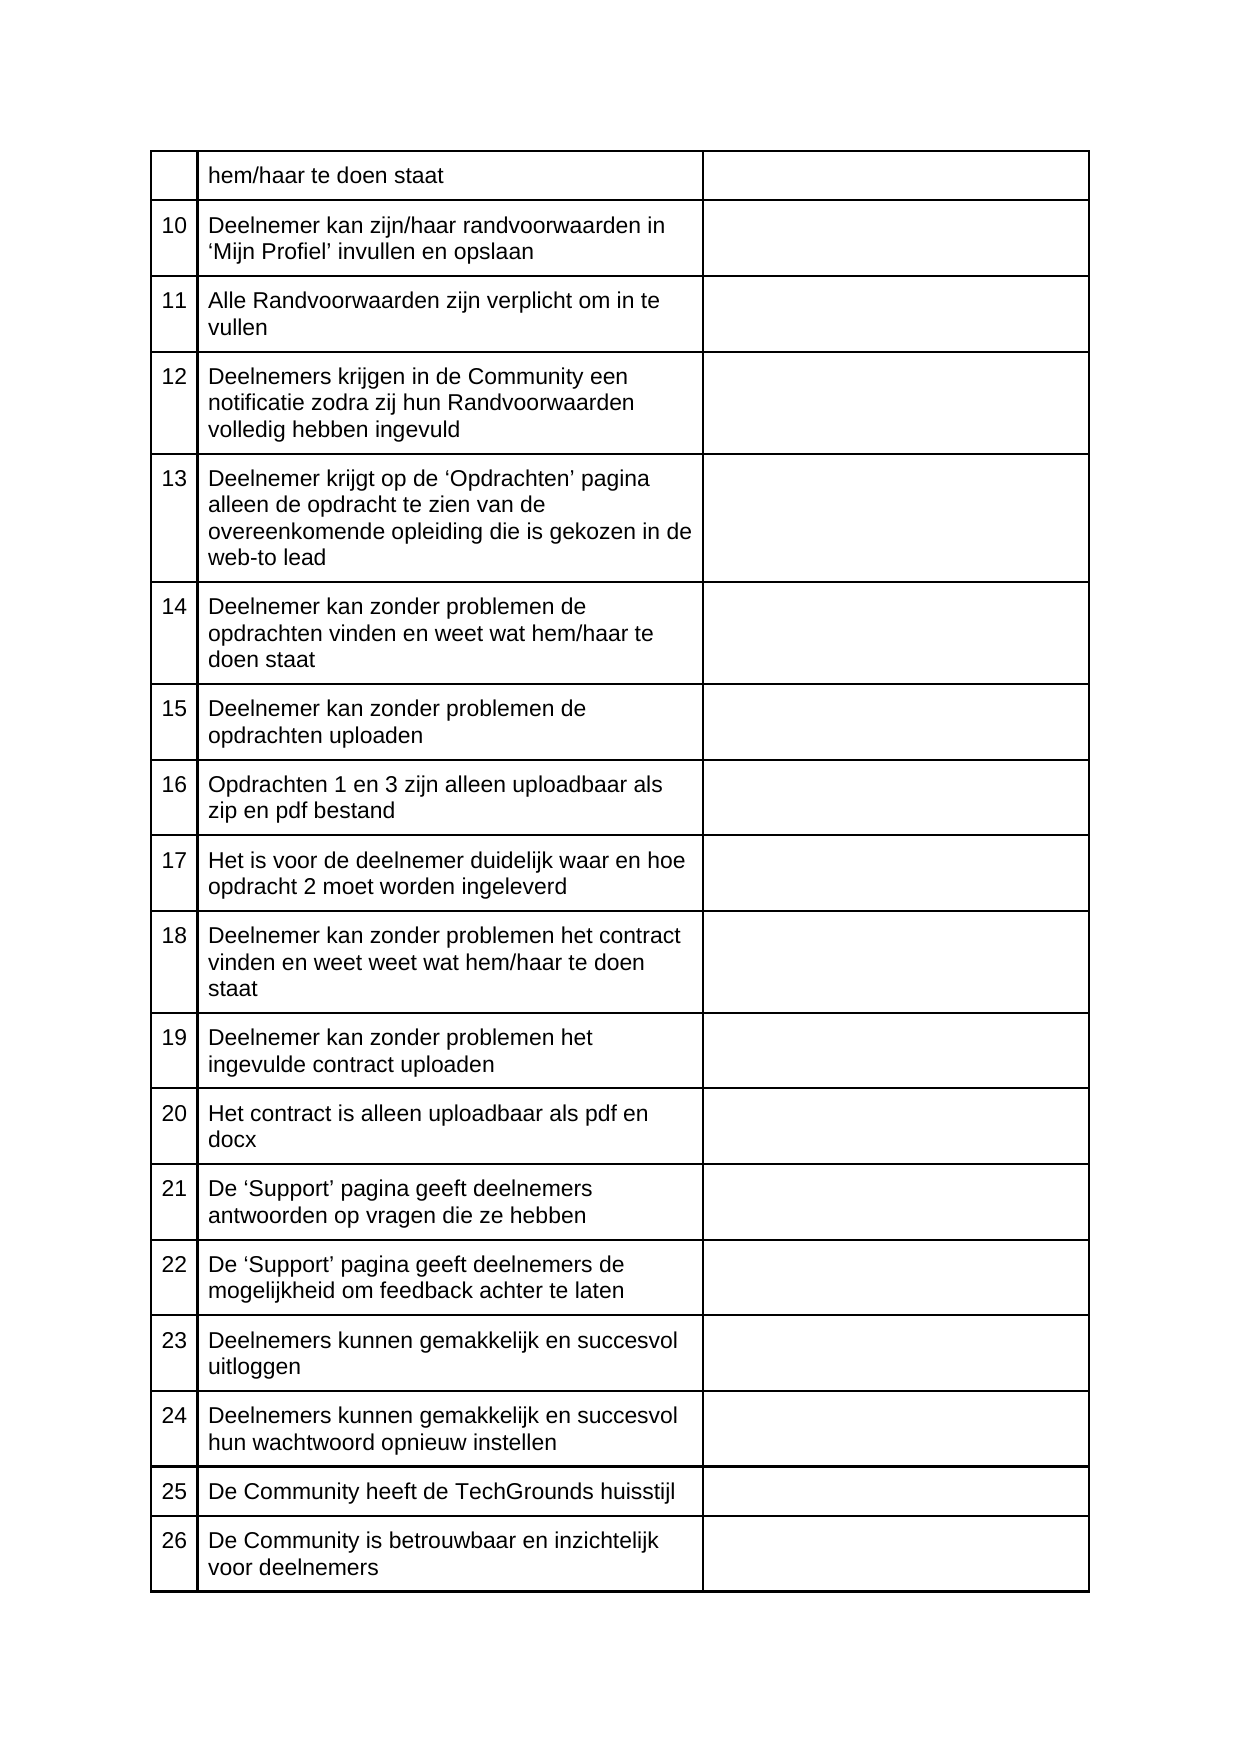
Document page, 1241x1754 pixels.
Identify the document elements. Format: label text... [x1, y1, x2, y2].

table_cell Het is voor de deelnemer duidelijk waar en hoe opdracht 2 moet worden ingeleverd [199, 836, 702, 910]
table_cell [152, 152, 196, 199]
table_cell hem/haar te doen staat [199, 152, 702, 199]
table_cell [704, 912, 1088, 1012]
table_cell De Community heeft de TechGrounds huisstijl [199, 1468, 702, 1515]
table_cell [704, 1468, 1088, 1515]
table_cell 21 [152, 1165, 196, 1238]
table_cell Deelnemer kan zonder problemen het ingevulde contract uploaden [199, 1014, 702, 1087]
table_cell [704, 152, 1088, 199]
table_cell [704, 761, 1088, 834]
table_cell [704, 353, 1088, 452]
table_cell 22 [152, 1241, 196, 1314]
table_cell Deelnemers kunnen gemakkelijk en succesvol hun wachtwoord opnieuw instellen [199, 1392, 702, 1465]
table_cell [704, 1014, 1088, 1087]
table_cell [704, 201, 1088, 275]
table_cell Deelnemer krijgt op de ‘Opdrachten’ pagina alleen de opdracht te zien van de overeenkomende opleiding die is gekozen in de web-to lead [199, 455, 702, 581]
table_cell Alle Randvoorwaarden zijn verplicht om in te vullen [199, 277, 702, 351]
table_cell 23 [152, 1316, 196, 1390]
table_cell [704, 1392, 1088, 1465]
table_cell [704, 685, 1088, 758]
table_cell 25 [152, 1468, 196, 1515]
table_cell Deelnemer kan zonder problemen de opdrachten vinden en weet wat hem/haar te doen staat [199, 583, 702, 683]
table_cell [704, 1316, 1088, 1390]
table_cell 10 [152, 201, 196, 275]
table_cell Deelnemer kan zonder problemen het contract vinden en weet weet wat hem/haar te doen staat [199, 912, 702, 1012]
table_cell 15 [152, 685, 196, 758]
table_cell Deelnemers kunnen gemakkelijk en succesvol uitloggen [199, 1316, 702, 1390]
table_cell [704, 1089, 1088, 1163]
table_cell 24 [152, 1392, 196, 1465]
table_cell [704, 1241, 1088, 1314]
table_cell 18 [152, 912, 196, 1012]
table_cell 11 [152, 277, 196, 351]
table_cell 16 [152, 761, 196, 834]
table_cell 19 [152, 1014, 196, 1087]
table_cell De ‘Support’ pagina geeft deelnemers de mogelijkheid om feedback achter te laten [199, 1241, 702, 1314]
table_cell [704, 1517, 1088, 1590]
table_cell De Community is betrouwbaar en inzichtelijk voor deelnemers [199, 1517, 702, 1590]
table_cell 14 [152, 583, 196, 683]
table_cell 17 [152, 836, 196, 910]
table_cell 26 [152, 1517, 196, 1590]
table_cell [704, 455, 1088, 581]
table_cell [704, 583, 1088, 683]
table_cell 13 [152, 455, 196, 581]
table_cell 20 [152, 1089, 196, 1163]
table_cell 12 [152, 353, 196, 452]
table_cell Deelnemers krijgen in de Community een notificatie zodra zij hun Randvoorwaarden volledig hebben ingevuld [199, 353, 702, 452]
table_cell [704, 277, 1088, 351]
table_cell Deelnemer kan zijn/haar randvoorwaarden in ‘Mijn Profiel’ invullen en opslaan [199, 201, 702, 275]
table_cell De ‘Support’ pagina geeft deelnemers antwoorden op vragen die ze hebben [199, 1165, 702, 1238]
table_cell [704, 836, 1088, 910]
table_cell Deelnemer kan zonder problemen de opdrachten uploaden [199, 685, 702, 758]
table_cell [704, 1165, 1088, 1238]
table_cell Het contract is alleen uploadbaar als pdf en docx [199, 1089, 702, 1163]
table_cell Opdrachten 1 en 3 zijn alleen uploadbaar als zip en pdf bestand [199, 761, 702, 834]
